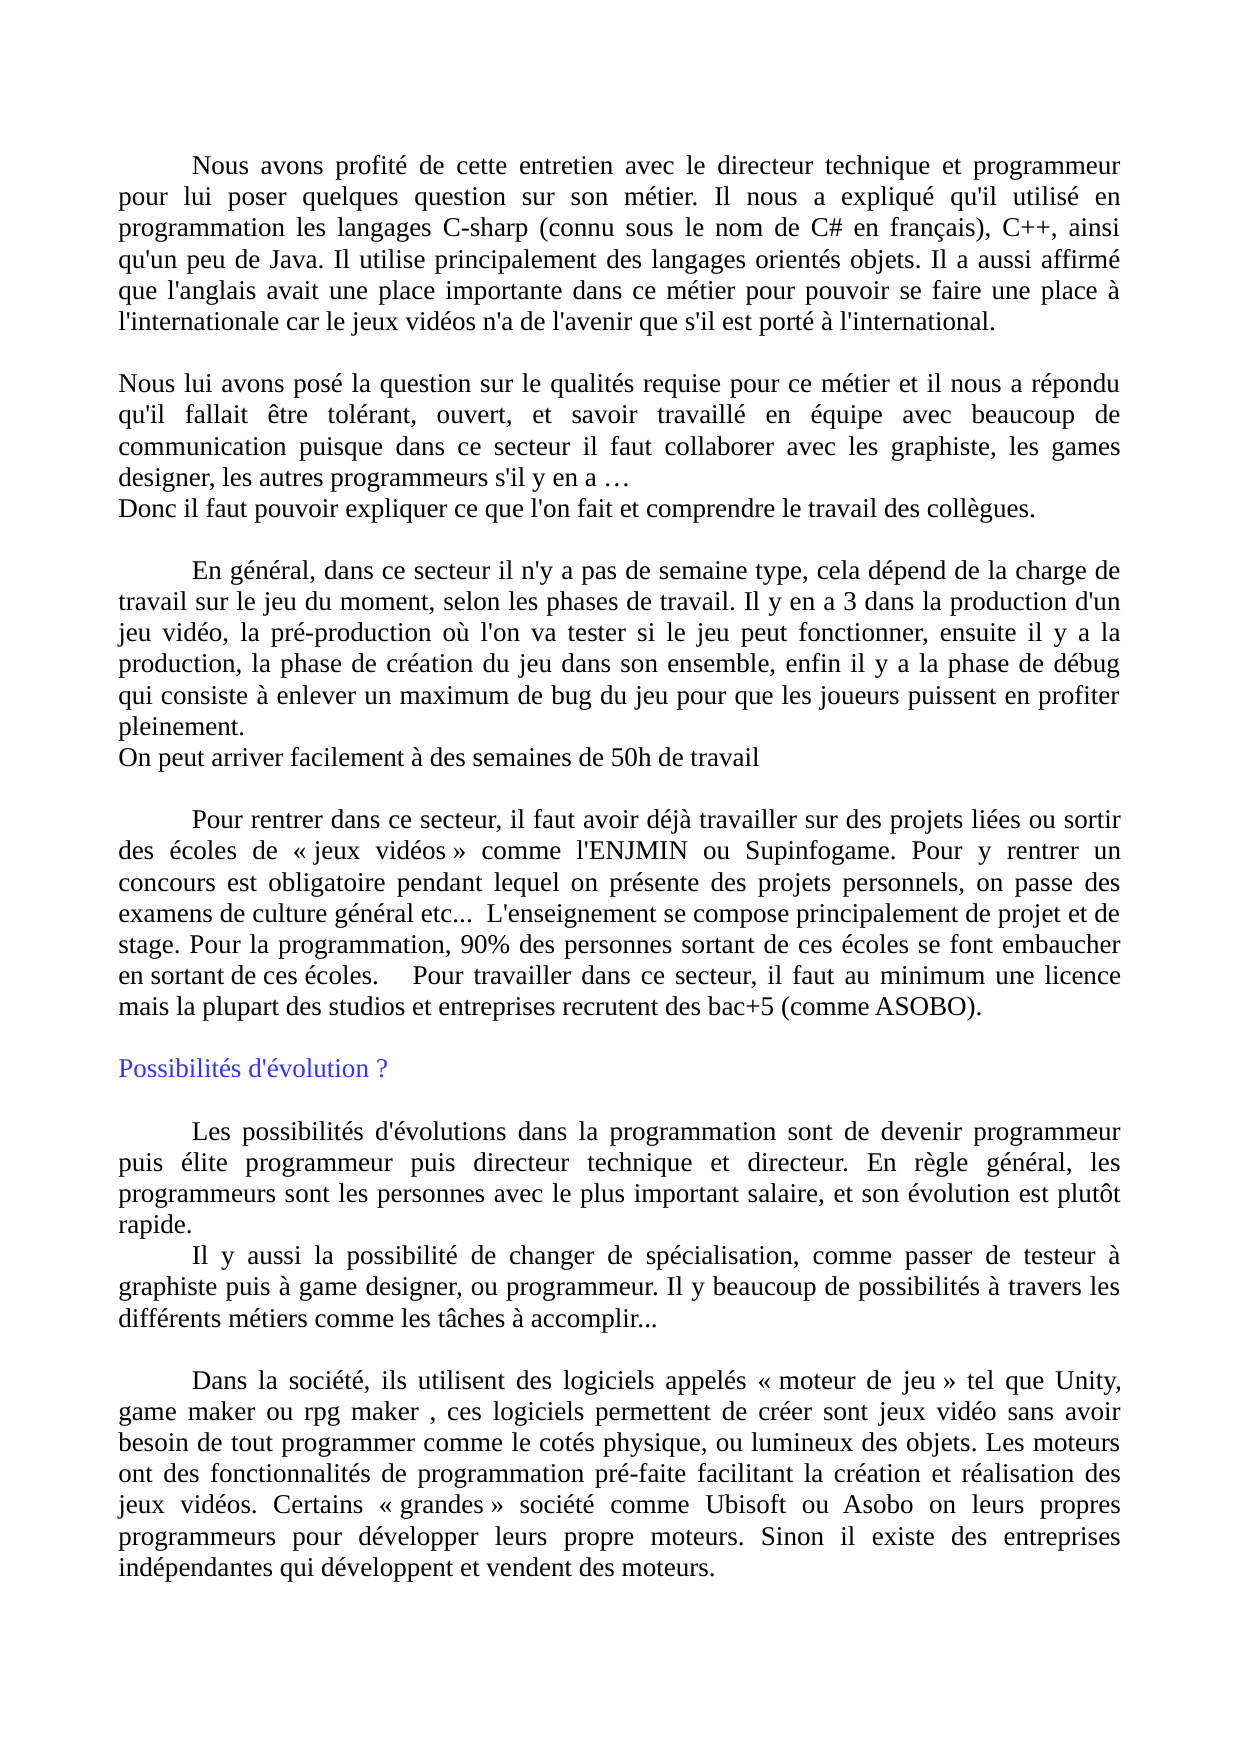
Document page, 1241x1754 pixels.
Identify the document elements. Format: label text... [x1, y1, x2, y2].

text Donc il faut pouvoir expliquer ce que l'on fait et comprendre le travail des collègues. [118, 492, 1122, 523]
text Possibilités d'évolution ? [118, 1052, 1122, 1084]
text Il y aussi la possibilité de changer de spécialisation, comme passer de testeur à graphiste puis à game designer, ou programmeur. Il y beaucoup de possibilités à travers les différents métiers comme les tâches à accomplir... [118, 1239, 1122, 1333]
text Nous avons profité de cette entretien avec le directeur technique et programmeur pour lui poser quelques question sur son métier. Il nous a expliqué qu'il utilisé en programmation les langages C-sharp (connu sous le nom de C# en français), C++, ainsi qu'un peu de Java. Il utilise principalement des langages orientés objets. Il a aussi affirmé que l'anglais avait une place importante dans ce métier pour pouvoir se faire une place à l'internationale car le jeux vidéos n'a de l'avenir que s'il est porté à l'international. [118, 149, 1122, 336]
text Dans la société, ils utilisent des logiciels appelés « moteur de jeu » tel que Unity, game maker ou rpg maker , ces logiciels permettent de créer sont jeux vidéo sans avoir besoin de tout programmer comme le cotés physique, ou lumineux des objets. Les moteurs ont des fonctionnalités de programmation pré-faite facilitant la création et réalisation des jeux vidéos. Certains « grandes » société comme Ubisoft ou Asobo on leurs propres programmeurs pour développer leurs propre moteurs. Sinon il existe des entreprises indépendantes qui développent et vendent des moteurs. [118, 1364, 1122, 1582]
text Pour rentrer dans ce secteur, il faut avoir déjà travailler sur des projets liées ou sortir des écoles de « jeux vidéos » comme l'ENJMIN ou Supinfogame. Pour y rentrer un concours est obligatoire pendant lequel on présente des projets personnels, on passe des examens de culture général etc... L'enseignement se compose principalement de projet et de stage. Pour la programmation, 90% des personnes sortant de ces écoles se font embaucher en sortant de ces écoles. Pour travailler dans ce secteur, il faut au minimum une licence mais la plupart des studios et entreprises recrutent des bac+5 (comme ASOBO). [118, 803, 1122, 1021]
text On peut arriver facilement à des semaines de 50h de travail [118, 741, 1122, 772]
text Les possibilités d'évolutions dans la programmation sont de devenir programmeur puis élite programmeur puis directeur technique et directeur. En règle général, les programmeurs sont les personnes avec le plus important salaire, et son évolution est plutôt rapide. [118, 1115, 1122, 1239]
text Nous lui avons posé la question sur le qualités requise pour ce métier et il nous a répondu qu'il fallait être tolérant, ouvert, et savoir travaillé en équipe avec beaucoup de communication puisque dans ce secteur il faut collaborer avec les graphiste, les games designer, les autres programmeurs s'il y en a … [118, 367, 1122, 492]
text En général, dans ce secteur il n'y a pas de semaine type, cela dépend de la charge de travail sur le jeu du moment, selon les phases de travail. Il y en a 3 dans la production d'un jeu vidéo, la pré-production où l'on va tester si le jeu peut fonctionner, ensuite il y a la production, la phase de création du jeu dans son ensemble, enfin il y a la phase de débug qui consiste à enlever un maximum de bug du jeu pour que les joueurs puissent en profiter pleinement. [118, 554, 1122, 741]
